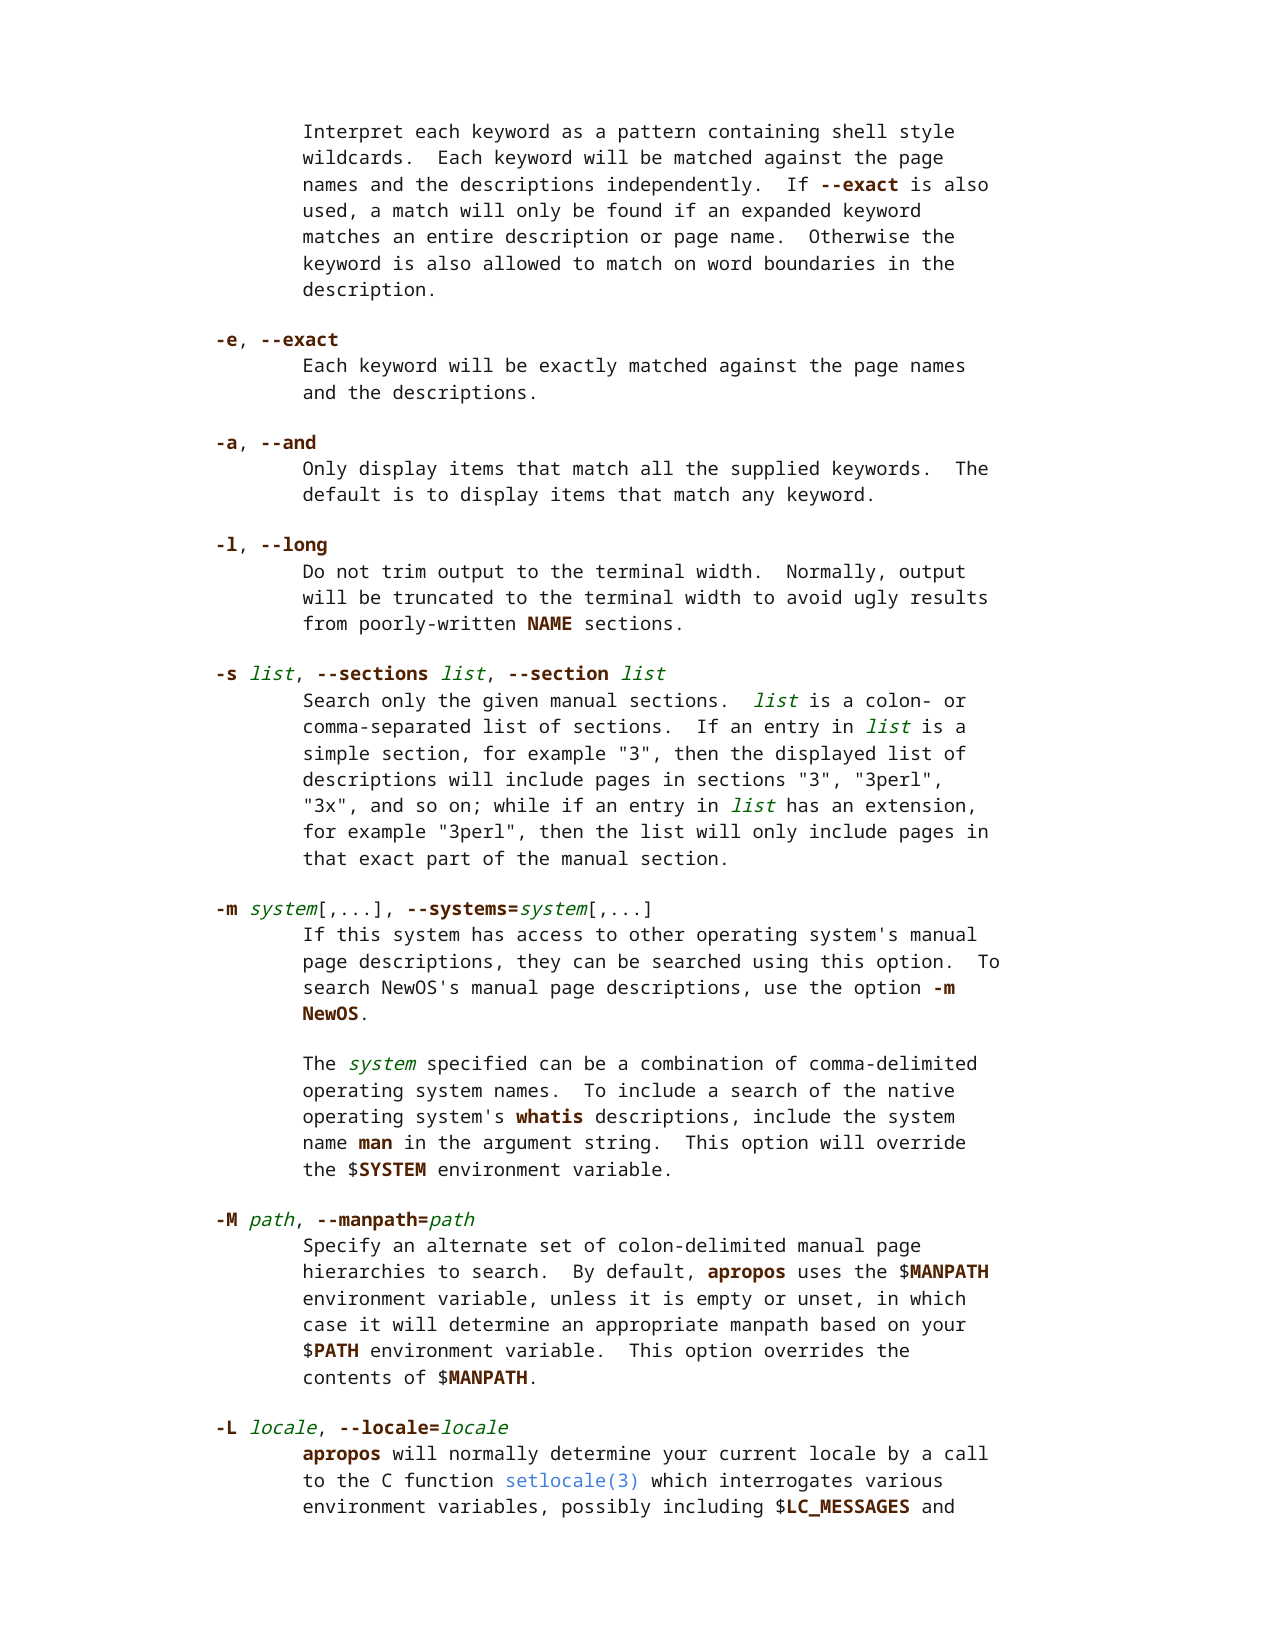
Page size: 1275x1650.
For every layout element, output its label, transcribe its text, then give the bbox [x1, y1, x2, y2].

text Each keyword will be exactly matched against the page names [127, 353, 1157, 379]
text used, a match will only be found if an expanded keyword [127, 197, 1157, 223]
text "3x", and so on; while if an entry in list has an extension, [127, 792, 1157, 819]
text name man in the argument string. This option will override [127, 1130, 1157, 1156]
text Interpret each keyword as a pattern containing shell style [127, 118, 1157, 144]
text simple section, for example "3", then the displayed list of [127, 740, 1157, 766]
text -m system[,...], --systems=system[,...] [127, 895, 1157, 922]
text If this system has access to other operating system's manual [127, 922, 1157, 948]
text from poorly-written NAME sections. [127, 611, 1157, 637]
text NewOS. [127, 1001, 1157, 1027]
text -l, --long [127, 532, 1157, 558]
text page descriptions, they can be searched using this option. To [127, 948, 1157, 974]
text $PATH environment variable. This option overrides the [127, 1338, 1157, 1364]
text search NewOS's manual page descriptions, use the option -m [127, 974, 1157, 1001]
text -s list, --sections list, --section list [127, 661, 1157, 687]
text description. [127, 276, 1157, 303]
text operating system's whatis descriptions, include the system [127, 1103, 1157, 1130]
text apropos will normally determine your current locale by a call [127, 1441, 1157, 1467]
text case it will determine an appropriate manpath based on your [127, 1311, 1157, 1338]
text default is to display items that match any keyword. [127, 482, 1157, 508]
text matches an entire description or page name. Otherwise the [127, 223, 1157, 250]
text Do not trim output to the terminal width. Normally, output [127, 558, 1157, 584]
text names and the descriptions independently. If --exact is also [127, 171, 1157, 197]
text Search only the given manual sections. list is a colon- or [127, 687, 1157, 713]
text comma-separated list of sections. If an entry in list is a [127, 713, 1157, 740]
text -L locale, --locale=locale [127, 1414, 1157, 1441]
text descriptions will include pages in sections "3", "3perl", [127, 766, 1157, 792]
text wildcards. Each keyword will be matched against the page [127, 144, 1157, 171]
text -M path, --manpath=path [127, 1206, 1157, 1232]
text hierarchies to search. By default, apropos uses the $MANPATH [127, 1259, 1157, 1285]
text environment variable, unless it is empty or unset, in which [127, 1285, 1157, 1311]
text the $SYSTEM environment variable. [127, 1156, 1157, 1182]
text that exact part of the manual section. [127, 845, 1157, 872]
text keyword is also allowed to match on word boundaries in the [127, 250, 1157, 276]
text operating system names. To include a search of the native [127, 1077, 1157, 1103]
text will be truncated to the terminal width to avoid ugly results [127, 584, 1157, 611]
text -e, --exact [127, 326, 1157, 353]
text for example "3perl", then the list will only include pages in [127, 819, 1157, 845]
text environment variables, possibly including $LC_MESSAGES and [127, 1493, 1157, 1519]
text to the C function setlocale(3) which interrogates various [127, 1467, 1157, 1493]
text Only display items that match all the supplied keywords. The [127, 455, 1157, 482]
text The system specified can be a combination of comma-delimited [127, 1051, 1157, 1077]
text and the descriptions. [127, 379, 1157, 405]
text -a, --and [127, 429, 1157, 455]
text contents of $MANPATH. [127, 1364, 1157, 1391]
text Specify an alternate set of colon-delimited manual page [127, 1232, 1157, 1259]
